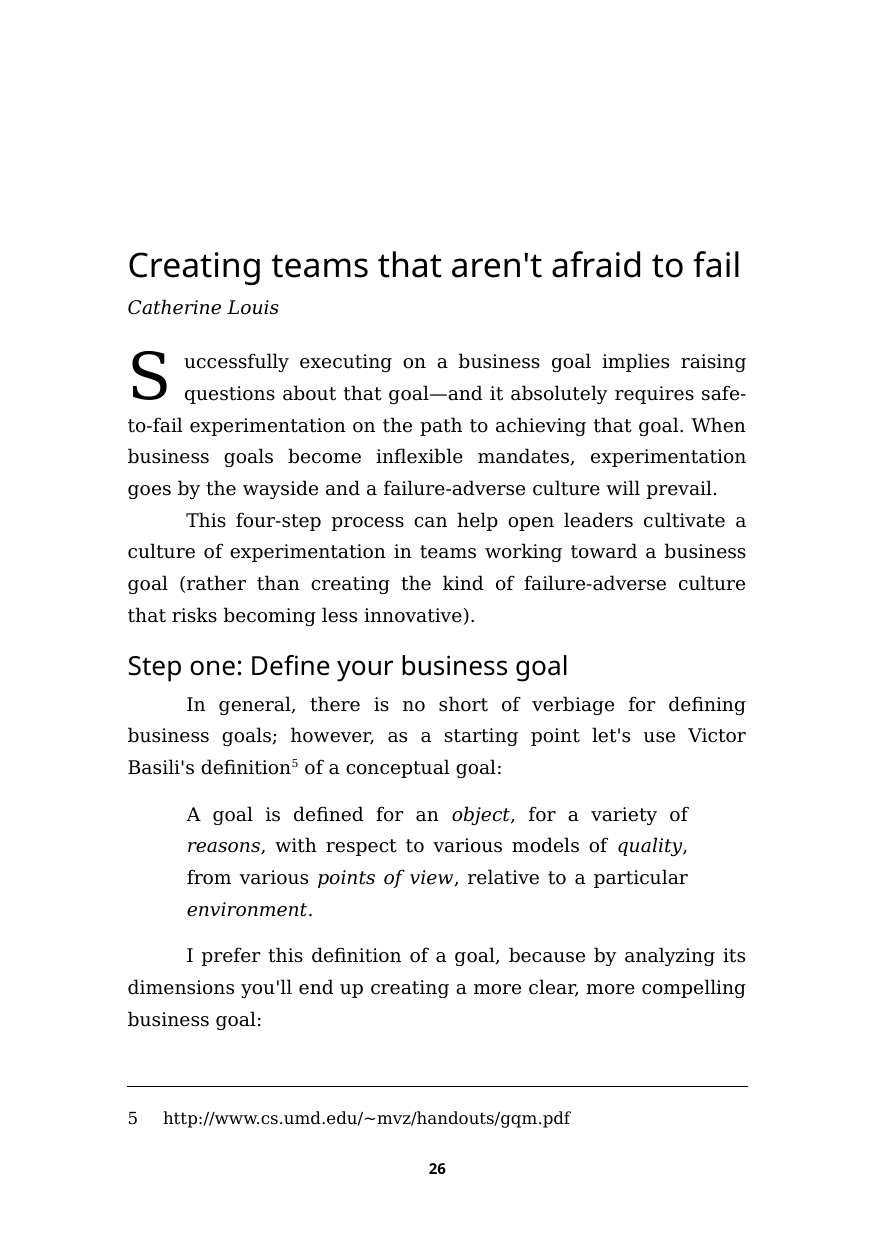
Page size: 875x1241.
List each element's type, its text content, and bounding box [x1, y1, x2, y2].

text I prefer this definition of a goal, because by analyzing its dimensions you'll end up creating a more clear, more compelling business goal: [127, 946, 747, 1031]
text This four-step process can help open leaders cultivate a culture of experimentation in teams working toward a business goal (rather than creating the kind of failure-adverse culture that risks becoming less innovative). [127, 510, 747, 627]
text http://www.cs.umd.edu/~mvz/handouts/gqm.pdf [127, 1109, 747, 1128]
text Catherine Louis [127, 297, 747, 319]
subtitle Step one: Define your business goal [127, 651, 747, 681]
text Successfully executing on a business goal implies raising questions about that goal—and it absolutely requires safe-to-fail experimentation on the path to achieving that goal. When business goals become inflexible mandates, experimentation goes by the wayside and a failure-adverse culture will prevail. [127, 351, 747, 500]
text In general, there is no short of verbiage for defining business goals; however, as a starting point let's use Victor Basili's definition of a conceptual goal: [127, 694, 747, 779]
text A goal is defined for an object, for a variety of reasons, with respect to various models of quality, from various points of view, relative to a particular environment. [187, 804, 688, 921]
subtitle Creating teams that aren't afraid to fail [127, 246, 747, 285]
